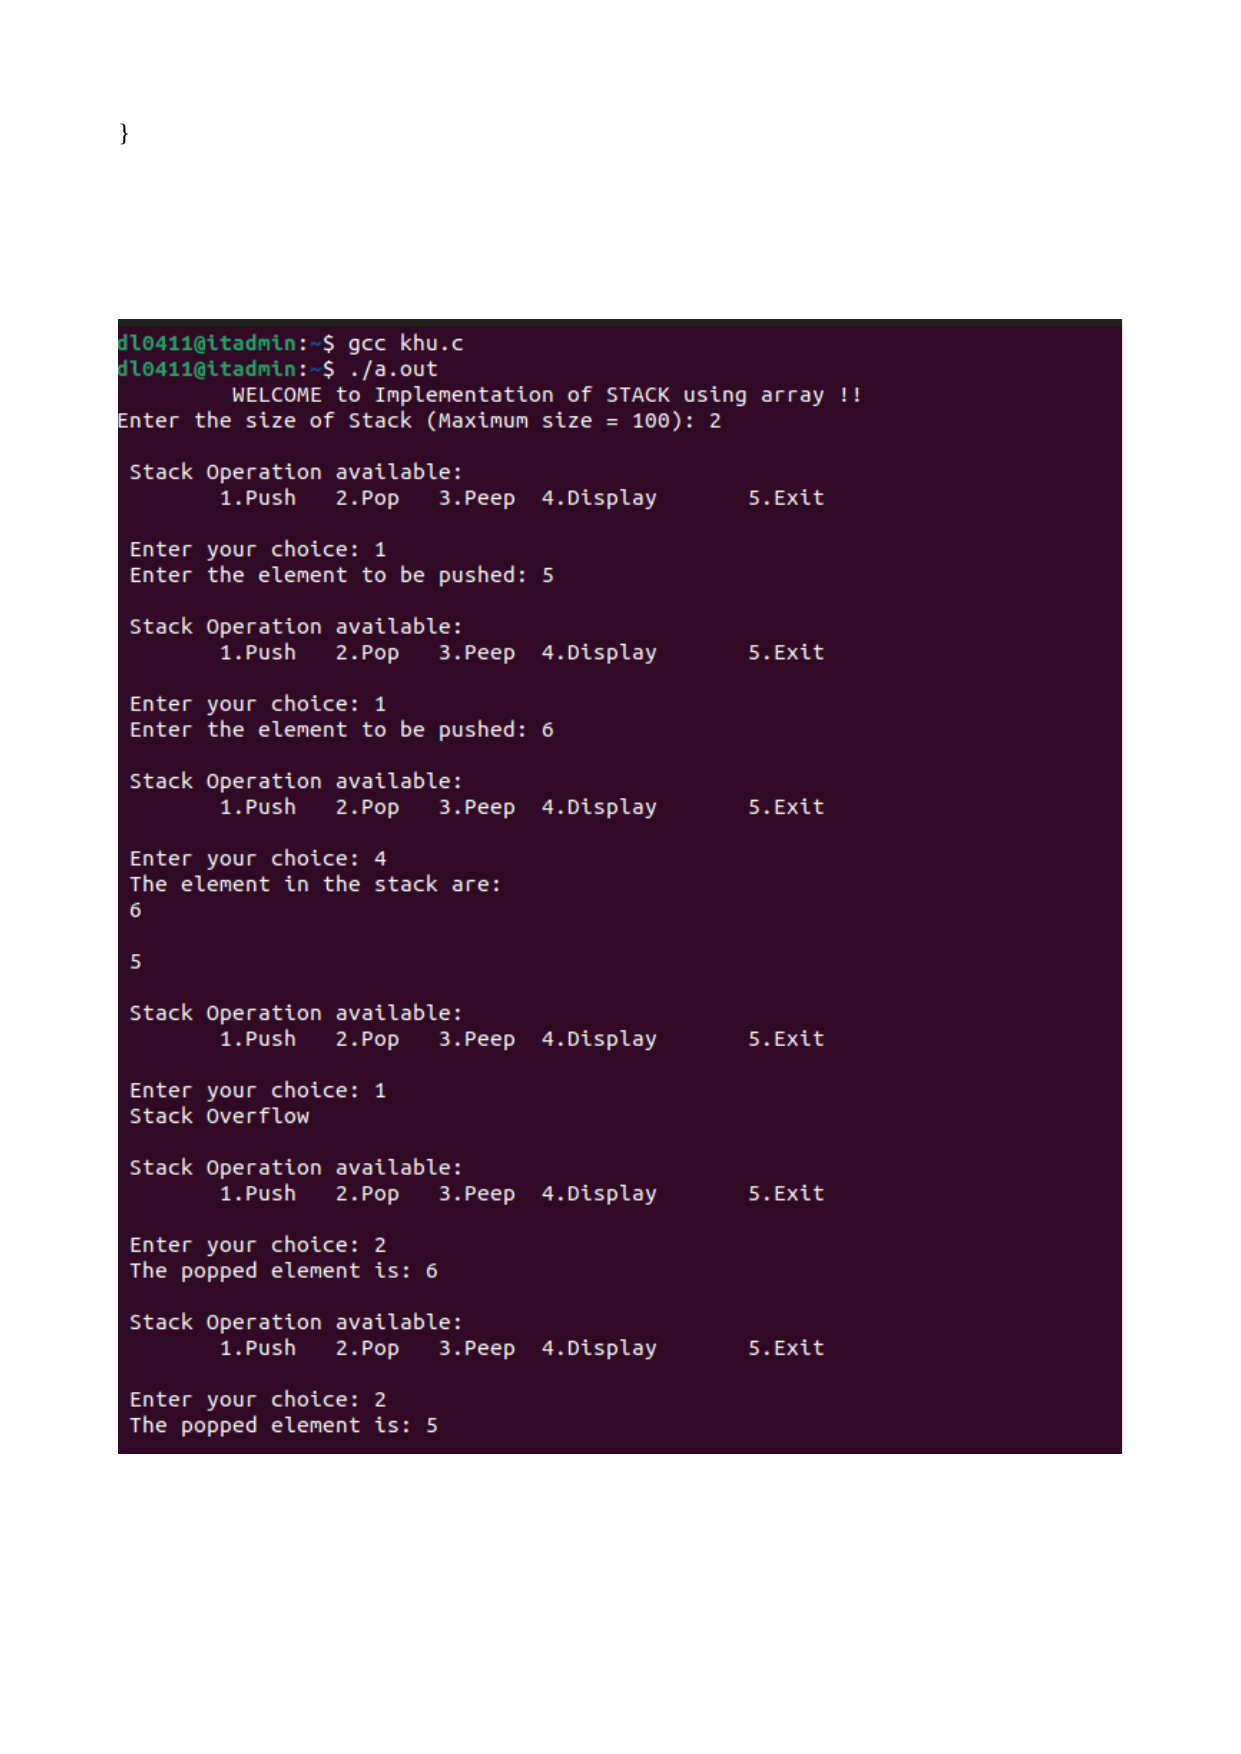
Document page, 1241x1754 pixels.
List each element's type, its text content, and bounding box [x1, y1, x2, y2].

text } [118, 118, 1122, 147]
